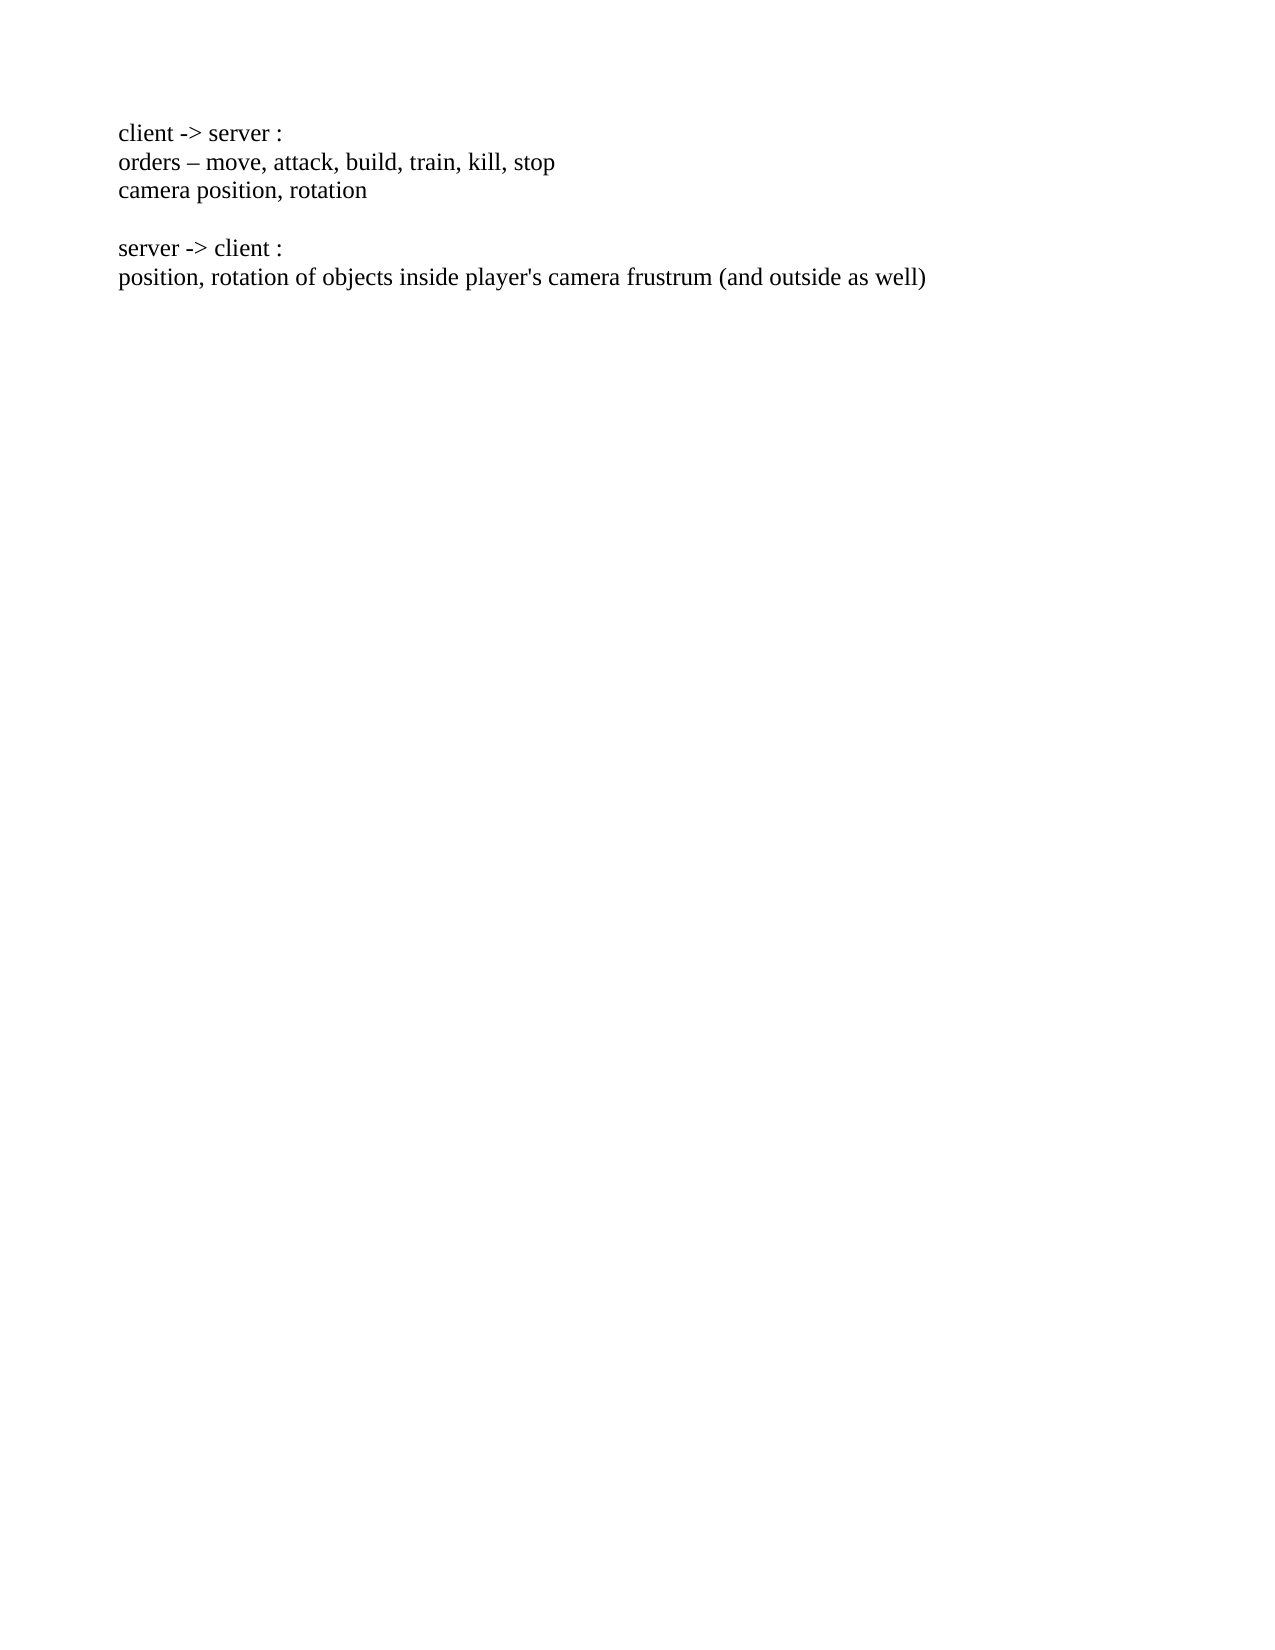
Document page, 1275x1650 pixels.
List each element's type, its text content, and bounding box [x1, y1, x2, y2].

text camera position, rotation [118, 176, 1157, 204]
text position, rotation of objects inside player's camera frustrum (and outside as well) [118, 262, 1157, 291]
text server -> client : [118, 233, 1157, 262]
text client -> server : [118, 118, 1157, 147]
text orders – move, attack, build, train, kill, stop [118, 147, 1157, 176]
